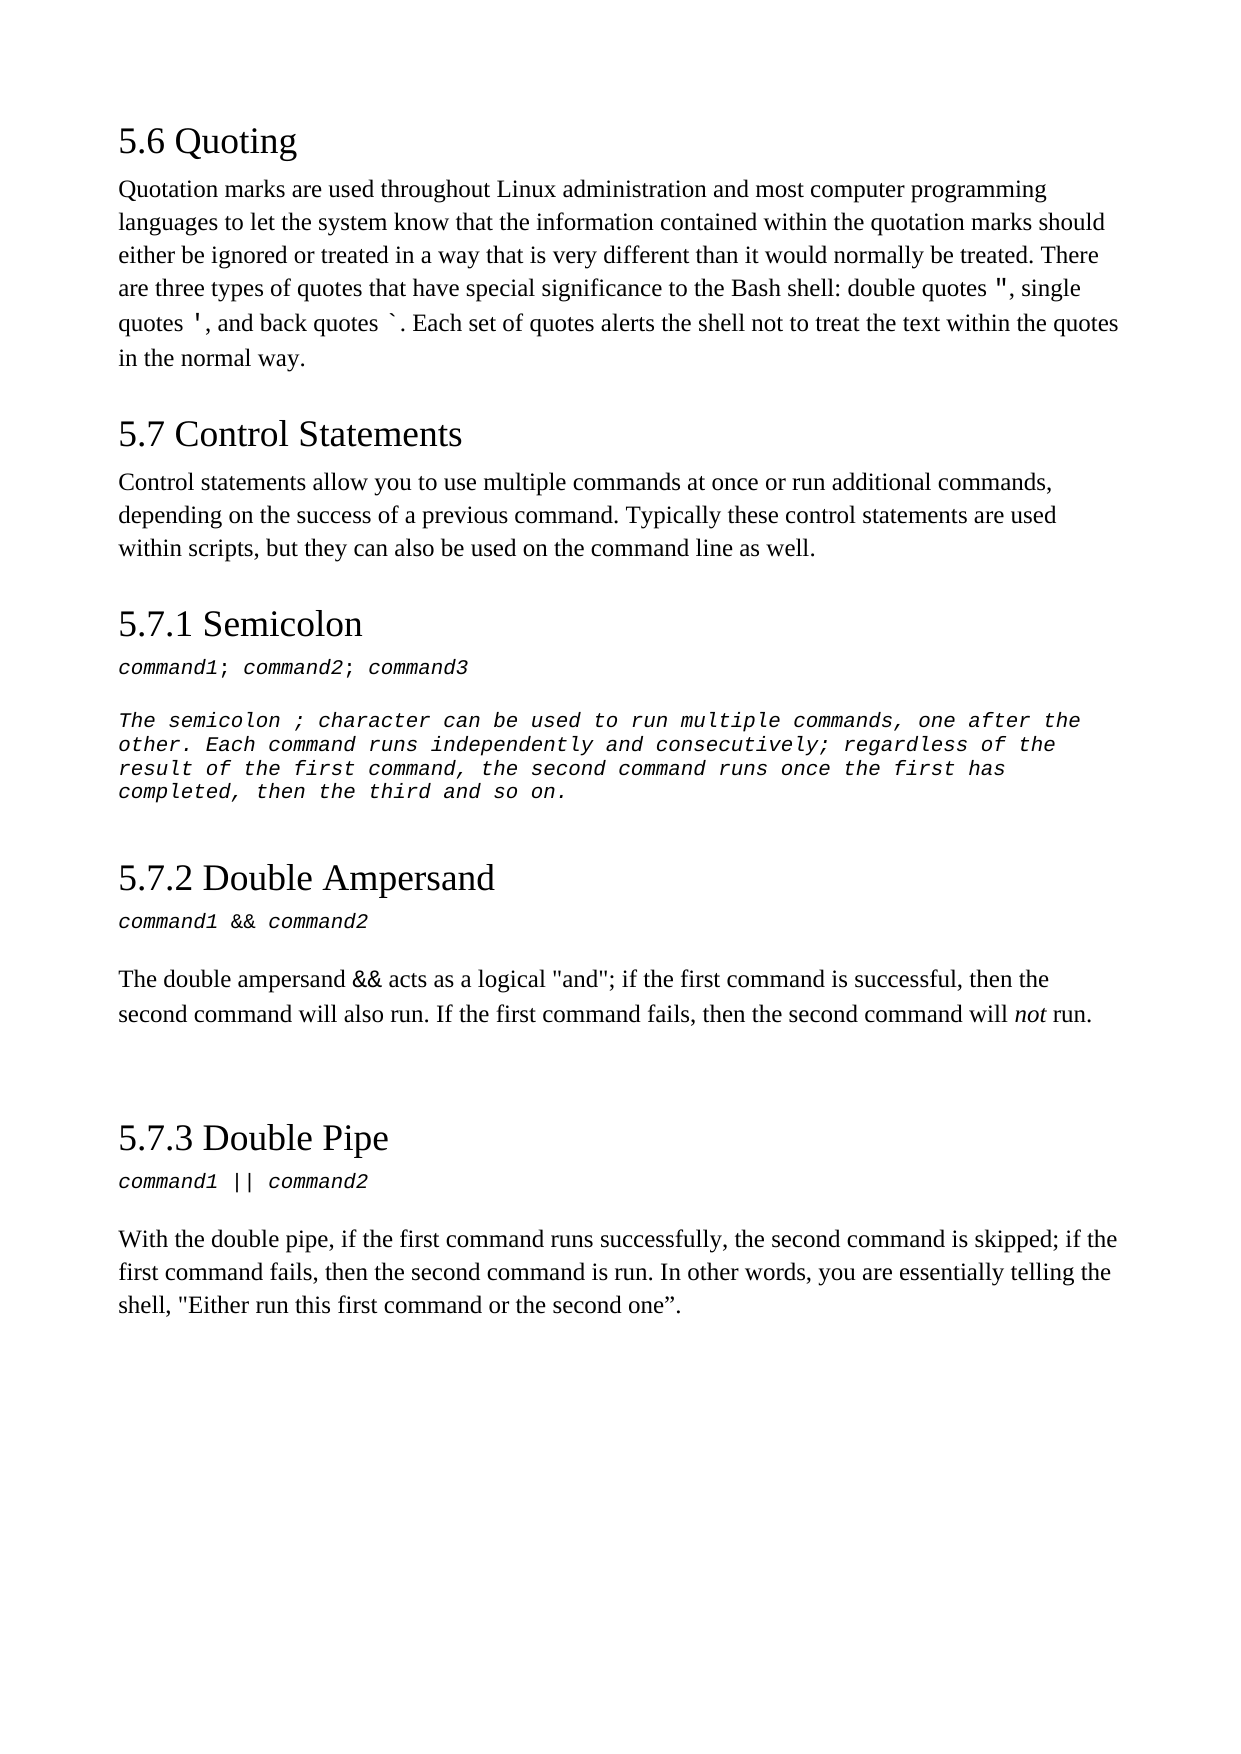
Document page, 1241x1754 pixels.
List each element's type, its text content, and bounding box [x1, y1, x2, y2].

subtitle 5.7 Control Statements [118, 411, 1122, 454]
subtitle 5.7.1 Semicolon [118, 602, 1122, 645]
text command1 || command2 [118, 1171, 1122, 1194]
subtitle 5.6 Quoting [118, 118, 1122, 161]
text command1 && command2 [118, 911, 1122, 934]
text With the double pipe, if the first command runs successfully, the second command is skipped; if the first command fails, then the second command is run. In other words, you are essentially telling the shell, "Either run this first command or the second one”. [118, 1224, 1122, 1319]
text Quotation marks are used throughout Linux administration and most computer programming languages to let the system know that the information contained within the quotation marks should either be ignored or treated in a way that is very different than it would normally be treated. There are three types of quotes that have special significance to the Bash shell: double quotes ", single quotes ', and back quotes `. Each set of quotes alerts the shell not to treat the text within the quotes in the normal way. [118, 174, 1122, 372]
subtitle 5.7.3 Double Pipe [118, 1115, 1122, 1158]
text The double ampersand && acts as a logical "and"; if the first command is successful, then the second command will also run. If the first command fails, then the second command will not run. [118, 964, 1122, 1028]
text The semicolon ; character can be used to run multiple commands, one after the other. Each command runs independently and consecutively; regardless of the result of the first command, the second command runs once the first has completed, then the third and so on. [118, 710, 1122, 805]
text Control statements allow you to use multiple commands at once or run additional commands, depending on the success of a previous command. Typically these control statements are used within scripts, but they can also be used on the command line as well. [118, 467, 1122, 562]
subtitle 5.7.2 Double Ampersand [118, 855, 1122, 898]
text command1; command2; command3 [118, 657, 1122, 681]
